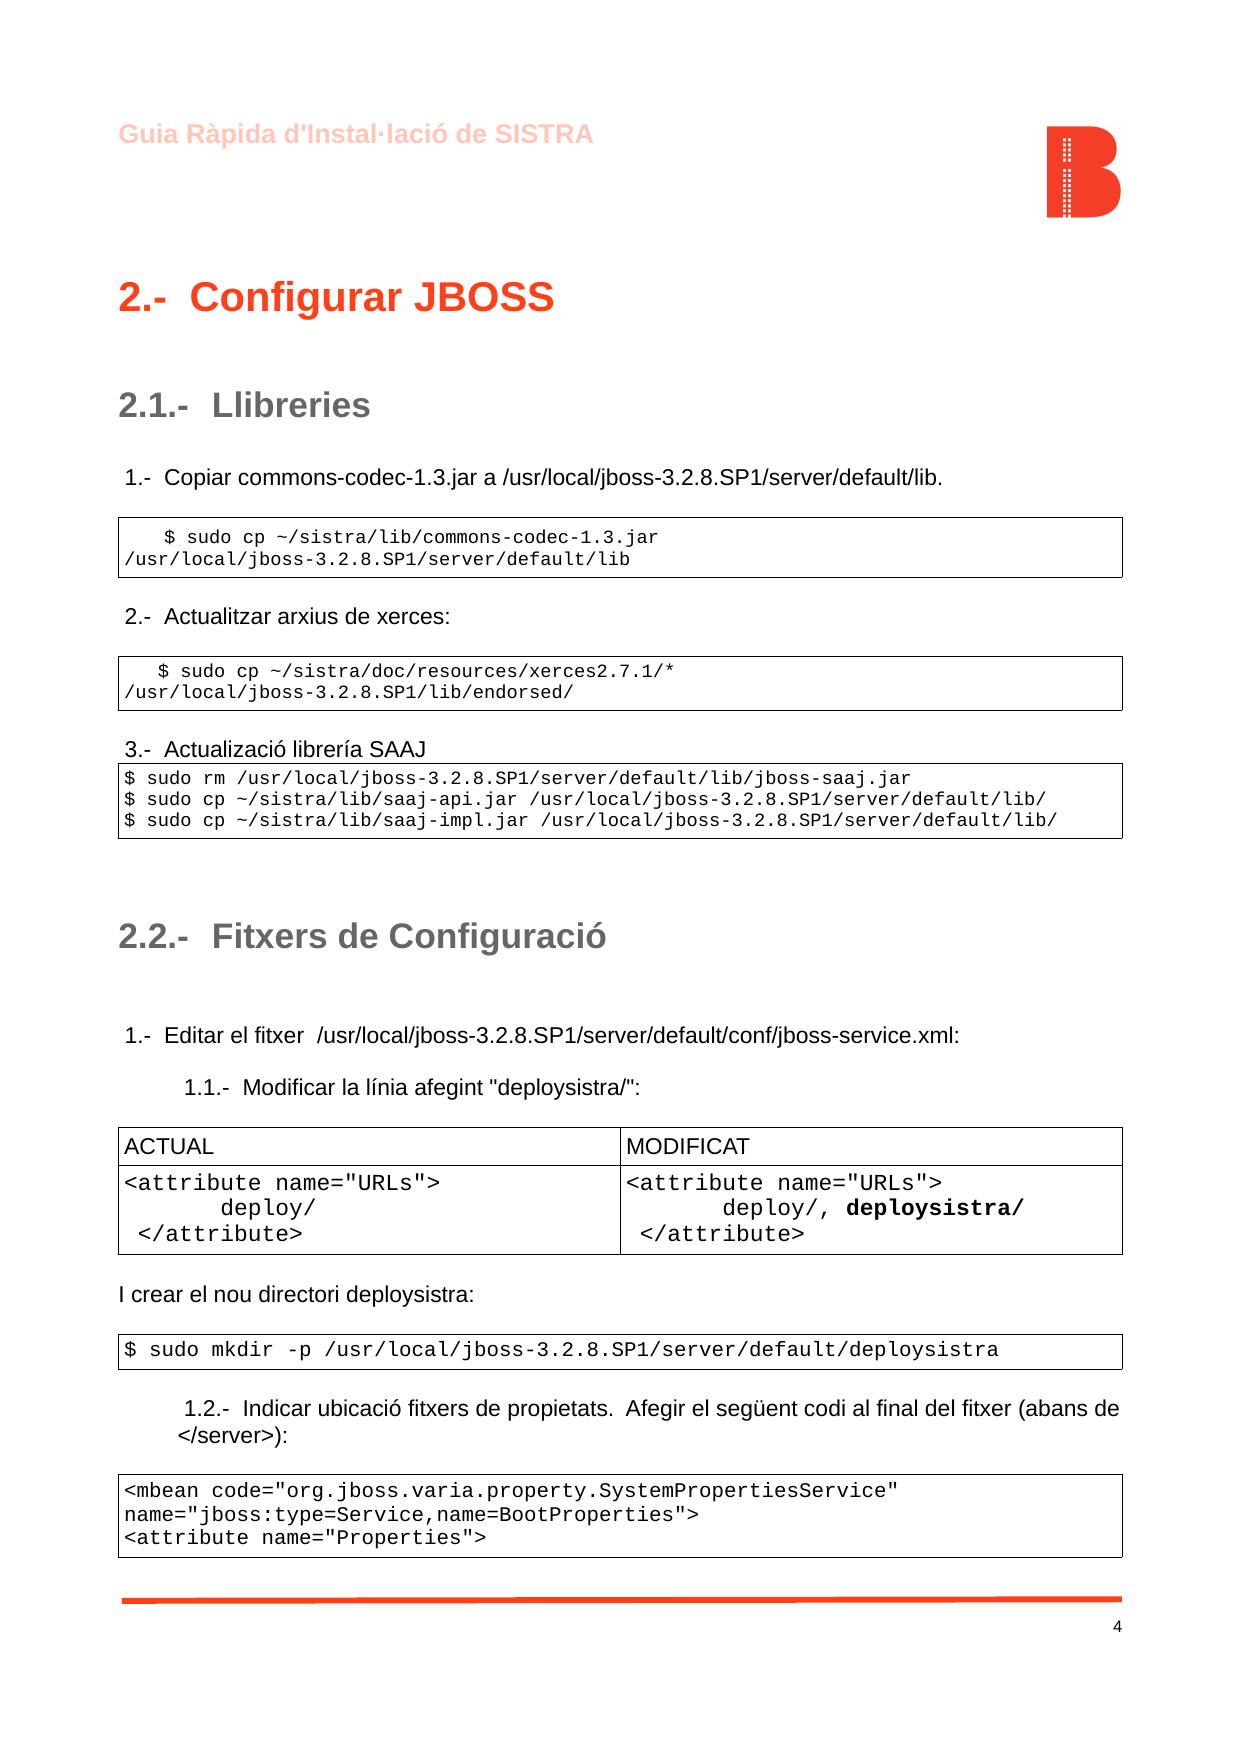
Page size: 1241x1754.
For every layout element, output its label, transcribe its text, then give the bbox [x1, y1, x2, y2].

table_header $ sudo rm /usr/local/jboss-3.2.8.SP1/server/default/lib/jboss-saaj.jar $ sudo cp ~/sistra/lib/saaj-api.jar /usr/local/jboss-3.2.8.SP1/server/default/lib/ $ sudo cp ~/sistra/lib/saaj-impl.jar /usr/local/jboss-3.2.8.SP1/server/default/lib/ [119, 764, 1122, 838]
list Copiar commons-codec-1.3.jar a /usr/local/jboss-3.2.8.SP1/server/default/lib. [118, 464, 1122, 490]
subtitle Fitxers de Configuració [118, 916, 1122, 956]
table_cell <attribute name="URLs"> deploy/ </attribute> [119, 1166, 620, 1254]
table_header <mbean code="org.jboss.varia.property.SystemPropertiesService" name="jboss:type=Service,name=BootProperties"> <attribute name="Properties"> [119, 1475, 1122, 1557]
list Actualizació librería SAAJ [118, 736, 1122, 763]
table_header ACTUAL [119, 1128, 620, 1165]
table_header $ sudo cp ~/sistra/doc/resources/xerces2.7.1/* /usr/local/jboss-3.2.8.SP1/lib/endorsed/ [119, 657, 1122, 710]
subtitle Llibreries [118, 384, 1122, 425]
table_header $ sudo cp ~/sistra/lib/commons-codec-1.3.jar /usr/local/jboss-3.2.8.SP1/server/default/lib [119, 518, 1122, 577]
list Modificar la línia afegint "deploysistra/": [177, 1074, 1122, 1101]
table_header MODIFICAT [621, 1128, 1122, 1165]
picture [1036, 124, 1130, 221]
text I crear el nou directori deploysistra: [118, 1281, 1122, 1307]
table_cell <attribute name="URLs"> deploy/, deploysistra/ </attribute> [621, 1166, 1122, 1254]
table_header $ sudo mkdir -p /usr/local/jboss-3.2.8.SP1/server/default/deploysistra [119, 1335, 1122, 1369]
list Editar el fitxer /usr/local/jboss-3.2.8.SP1/server/default/conf/jboss-service.xml: [118, 1022, 1122, 1048]
list Indicar ubicació fitxers de propietats. Afegir el següent codi al final del fitxer (abans de </server>): [177, 1395, 1122, 1448]
subtitle Configurar JBOSS [118, 273, 1122, 321]
list Actualitzar arxius de xerces: [118, 603, 1122, 629]
